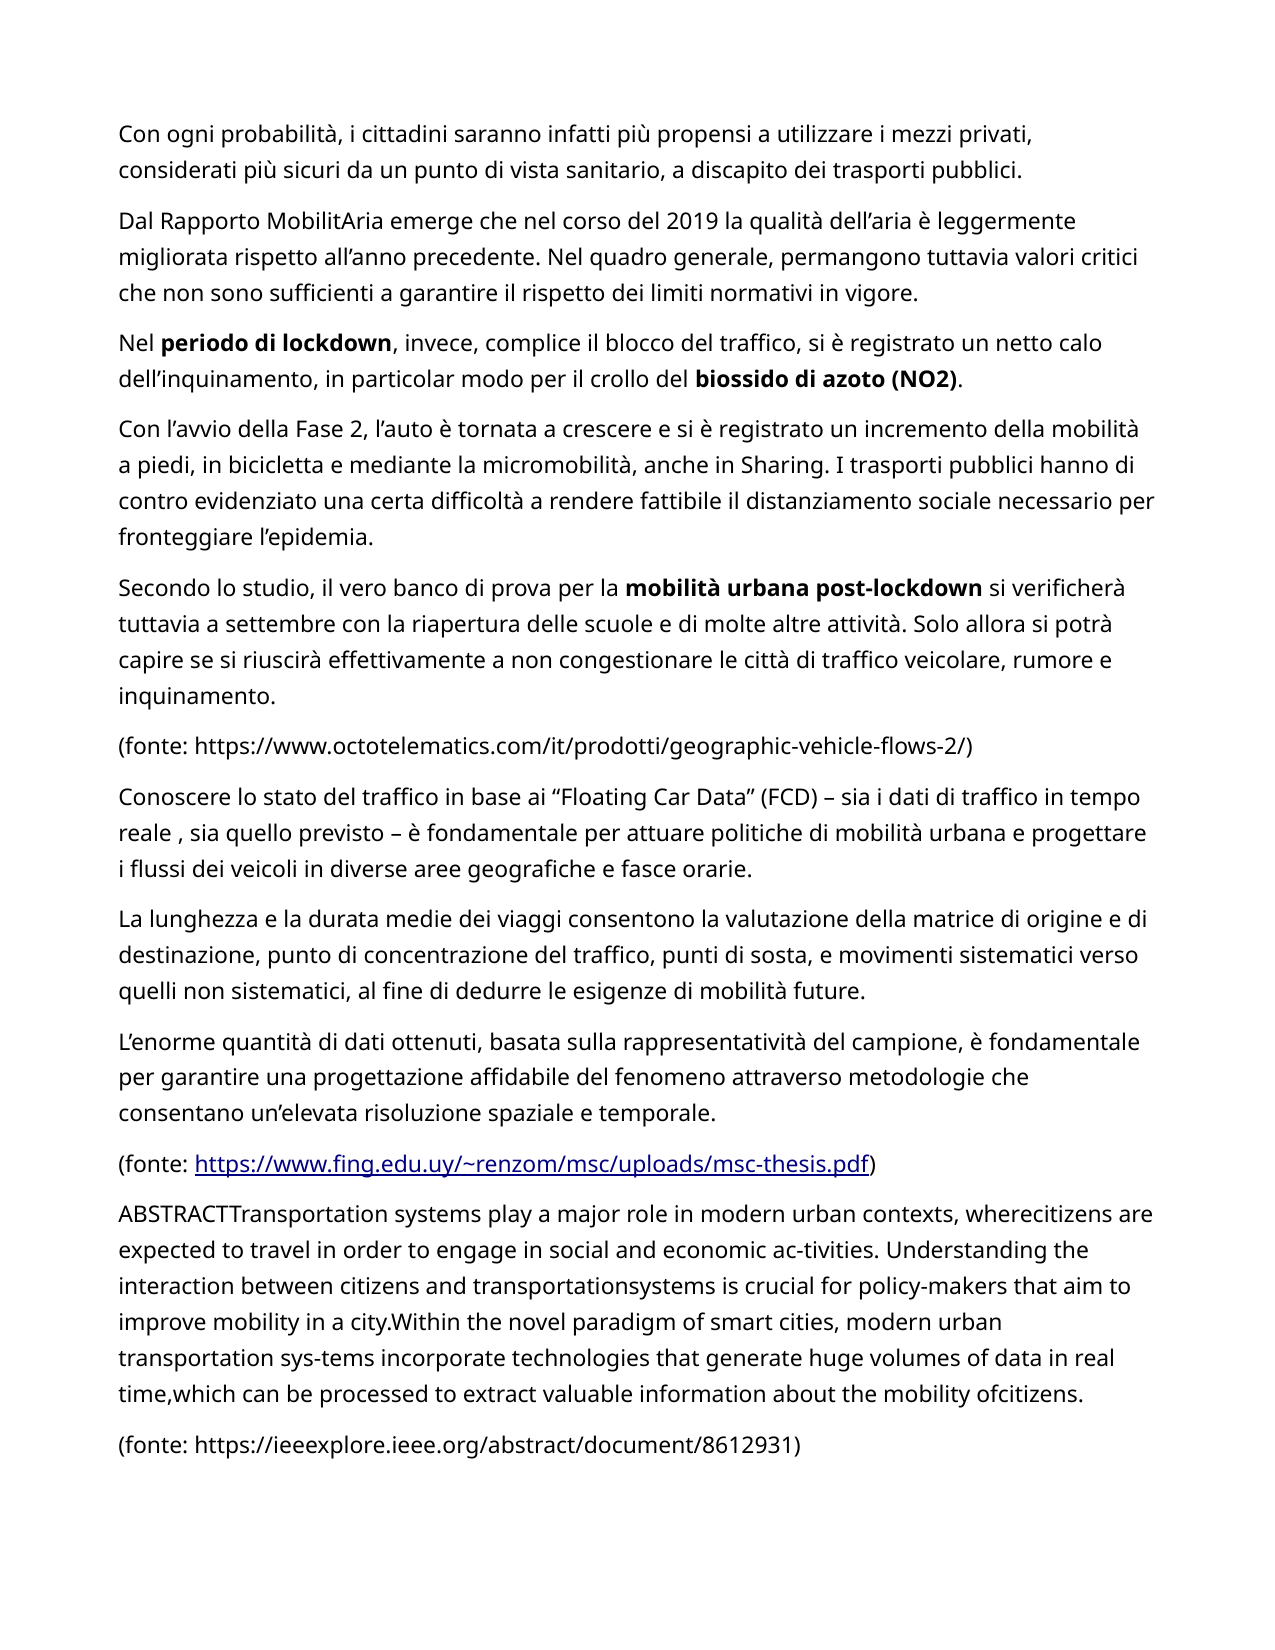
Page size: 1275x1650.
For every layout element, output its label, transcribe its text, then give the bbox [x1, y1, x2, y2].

text La lunghezza e la durata medie dei viaggi consentono la valutazione della matrice di origine e di destinazione, punto di concentrazione del traffico, punti di sosta, e movimenti sistematici verso quelli non sistematici, al fine di dedurre le esigenze di mobilità future. [118, 903, 1157, 1006]
text Con ogni probabilità, i cittadini saranno infatti più propensi a utilizzare i mezzi privati, considerati più sicuri da un punto di vista sanitario, a discapito dei trasporti pubblici. [118, 118, 1157, 185]
text (fonte: https://www.octotelematics.com/it/prodotti/geographic-vehicle-flows-2/) [118, 730, 1157, 761]
text ABSTRACTTransportation systems play a major role in modern urban contexts, wherecitizens are expected to travel in order to engage in social and economic ac-tivities. Understanding the interaction between citizens and transportationsystems is crucial for policy-makers that aim to improve mobility in a city.Within the novel paradigm of smart cities, modern urban transportation sys-tems incorporate technologies that generate huge volumes of data in real time,which can be processed to extract valuable information about the mobility ofcitizens. [118, 1198, 1157, 1409]
text (fonte: https://ieeexplore.ieee.org/abstract/document/8612931) [118, 1428, 1157, 1460]
text Nel periodo di lockdown, invece, complice il blocco del traffico, si è registrato un netto calo dell’inquinamento, in particolar modo per il crollo del biossido di azoto (NO2). [118, 327, 1157, 394]
text L’enorme quantità di dati ottenuti, basata sulla rappresentatività del campione, è fondamentale per garantire una progettazione affidabile del fenomeno attraverso metodologie che consentano un’elevata risoluzione spaziale e temporale. [118, 1025, 1157, 1128]
text Secondo lo studio, il vero banco di prova per la mobilità urbana post-lockdown si verificherà tuttavia a settembre con la riapertura delle scuole e di molte altre attività. Solo allora si potrà capire se si riuscirà effettivamente a non congestionare le città di traffico veicolare, rumore e inquinamento. [118, 572, 1157, 711]
text Conoscere lo stato del traffico in base ai “Floating Car Data” (FCD) – sia i dati di traffico in tempo reale , sia quello previsto – è fondamentale per attuare politiche di mobilità urbana e progettare i flussi dei veicoli in diverse aree geografiche e fasce orarie. [118, 781, 1157, 884]
text (fonte: https://www.fing.edu.uy/~renzom/msc/uploads/msc-thesis.pdf) [118, 1148, 1157, 1179]
text Dal Rapporto MobilitAria emerge che nel corso del 2019 la qualità dell’aria è leggermente migliorata rispetto all’anno precedente. Nel quadro generale, permangono tuttavia valori critici che non sono sufficienti a garantire il rispetto dei limiti normativi in vigore. [118, 204, 1157, 308]
text Con l’avvio della Fase 2, l’auto è tornata a crescere e si è registrato un incremento della mobilità a piedi, in bicicletta e mediante la micromobilità, anche in Sharing. I trasporti pubblici hanno di contro evidenziato una certa difficoltà a rendere fattibile il distanziamento sociale necessario per fronteggiare l’epidemia. [118, 413, 1157, 552]
